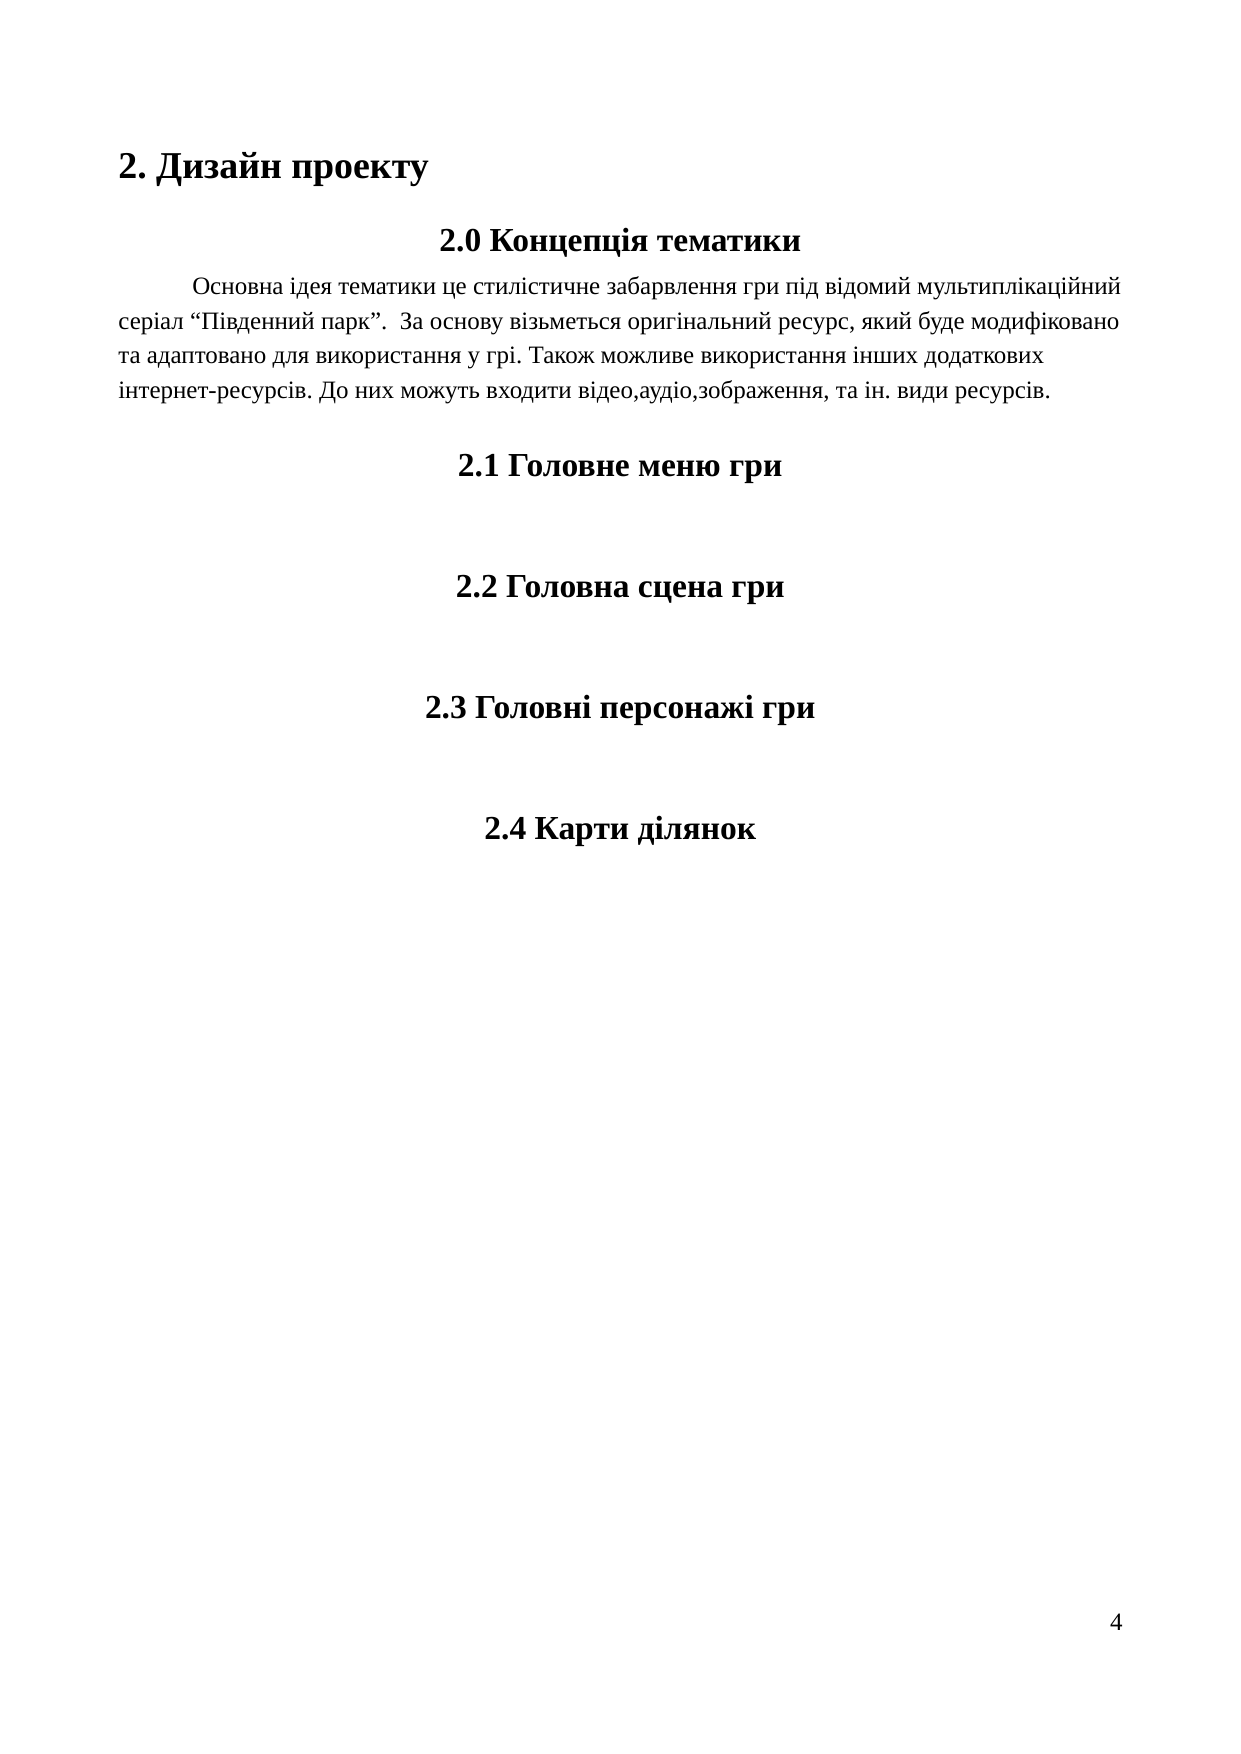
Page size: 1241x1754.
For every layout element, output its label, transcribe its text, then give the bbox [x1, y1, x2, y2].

text Основна ідея тематики це стилістичне забарвлення гри під відомий мультиплікаційний серіал “Південний парк”. За основу візьметься оригінальний ресурс, який буде модифіковано та адаптовано для використання у грі. Також можливе використання інших додаткових інтернет-ресурсів. До них можуть входити відео,аудіо,зображення, та ін. види ресурсів. [118, 271, 1122, 403]
subtitle 2. Дизайн проекту [118, 143, 1122, 187]
subtitle 2.2 Головна сцена гри [118, 566, 1122, 604]
subtitle 2.0 Концепція тематики [118, 220, 1122, 259]
subtitle 2.1 Головне меню гри [118, 444, 1122, 483]
subtitle 2.4 Карти ділянок [118, 808, 1122, 846]
subtitle 2.3 Головні персонажі гри [118, 687, 1122, 725]
